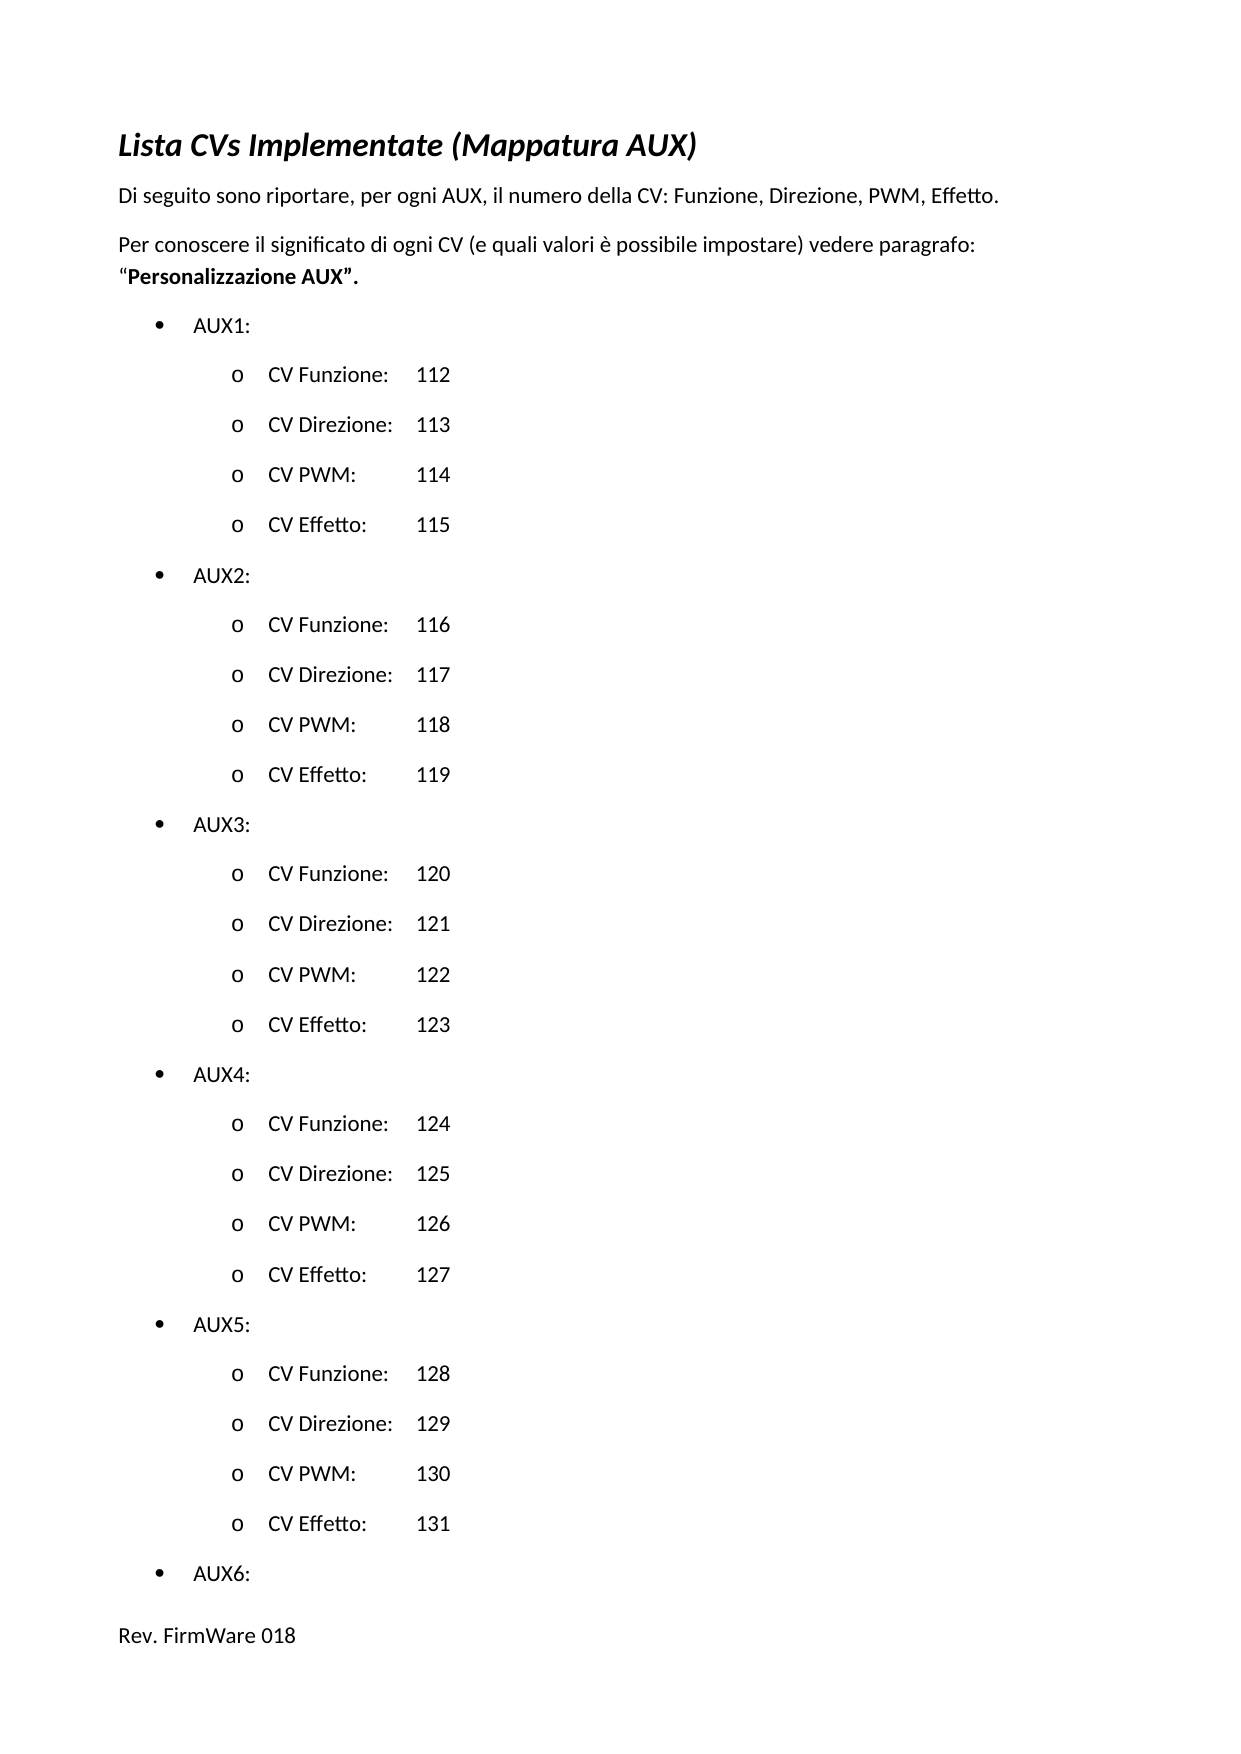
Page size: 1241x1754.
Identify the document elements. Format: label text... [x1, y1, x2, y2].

list AUX2: [156, 561, 1122, 589]
list CV Funzione: 120 [231, 859, 1122, 888]
list CV PWM: 126 [231, 1209, 1122, 1239]
list CV Funzione: 112 [231, 360, 1122, 389]
subtitle Lista CVs Implementate (Mappatura AUX) [118, 124, 1122, 164]
list CV Funzione: 128 [231, 1359, 1122, 1388]
list CV Effetto: 131 [231, 1509, 1122, 1538]
text Di seguito sono riportare, per ogni AUX, il numero della CV: Funzione, Direzione, PWM, Effetto. [118, 181, 1122, 209]
list CV Direzione: 117 [231, 660, 1122, 689]
list CV PWM: 130 [231, 1459, 1122, 1488]
list AUX5: [156, 1310, 1122, 1338]
list CV Direzione: 113 [231, 410, 1122, 439]
list AUX3: [156, 811, 1122, 838]
list AUX4: [156, 1060, 1122, 1088]
list AUX1: [156, 311, 1122, 339]
list CV PWM: 118 [231, 710, 1122, 739]
list CV Direzione: 125 [231, 1159, 1122, 1188]
list CV Direzione: 129 [231, 1409, 1122, 1438]
list CV Effetto: 119 [231, 760, 1122, 789]
list CV Direzione: 121 [231, 909, 1122, 939]
list CV Effetto: 127 [231, 1260, 1122, 1289]
text Per conoscere il significato di ogni CV (e quali valori è possibile impostare) vedere paragrafo: “Personalizzazione AUX”. [118, 230, 1122, 290]
list CV Effetto: 123 [231, 1010, 1122, 1039]
list AUX6: [156, 1559, 1122, 1588]
list CV Funzione: 124 [231, 1109, 1122, 1138]
list CV Effetto: 115 [231, 511, 1122, 540]
list CV Funzione: 116 [231, 610, 1122, 639]
list CV PWM: 122 [231, 960, 1122, 989]
list CV PWM: 114 [231, 460, 1122, 489]
